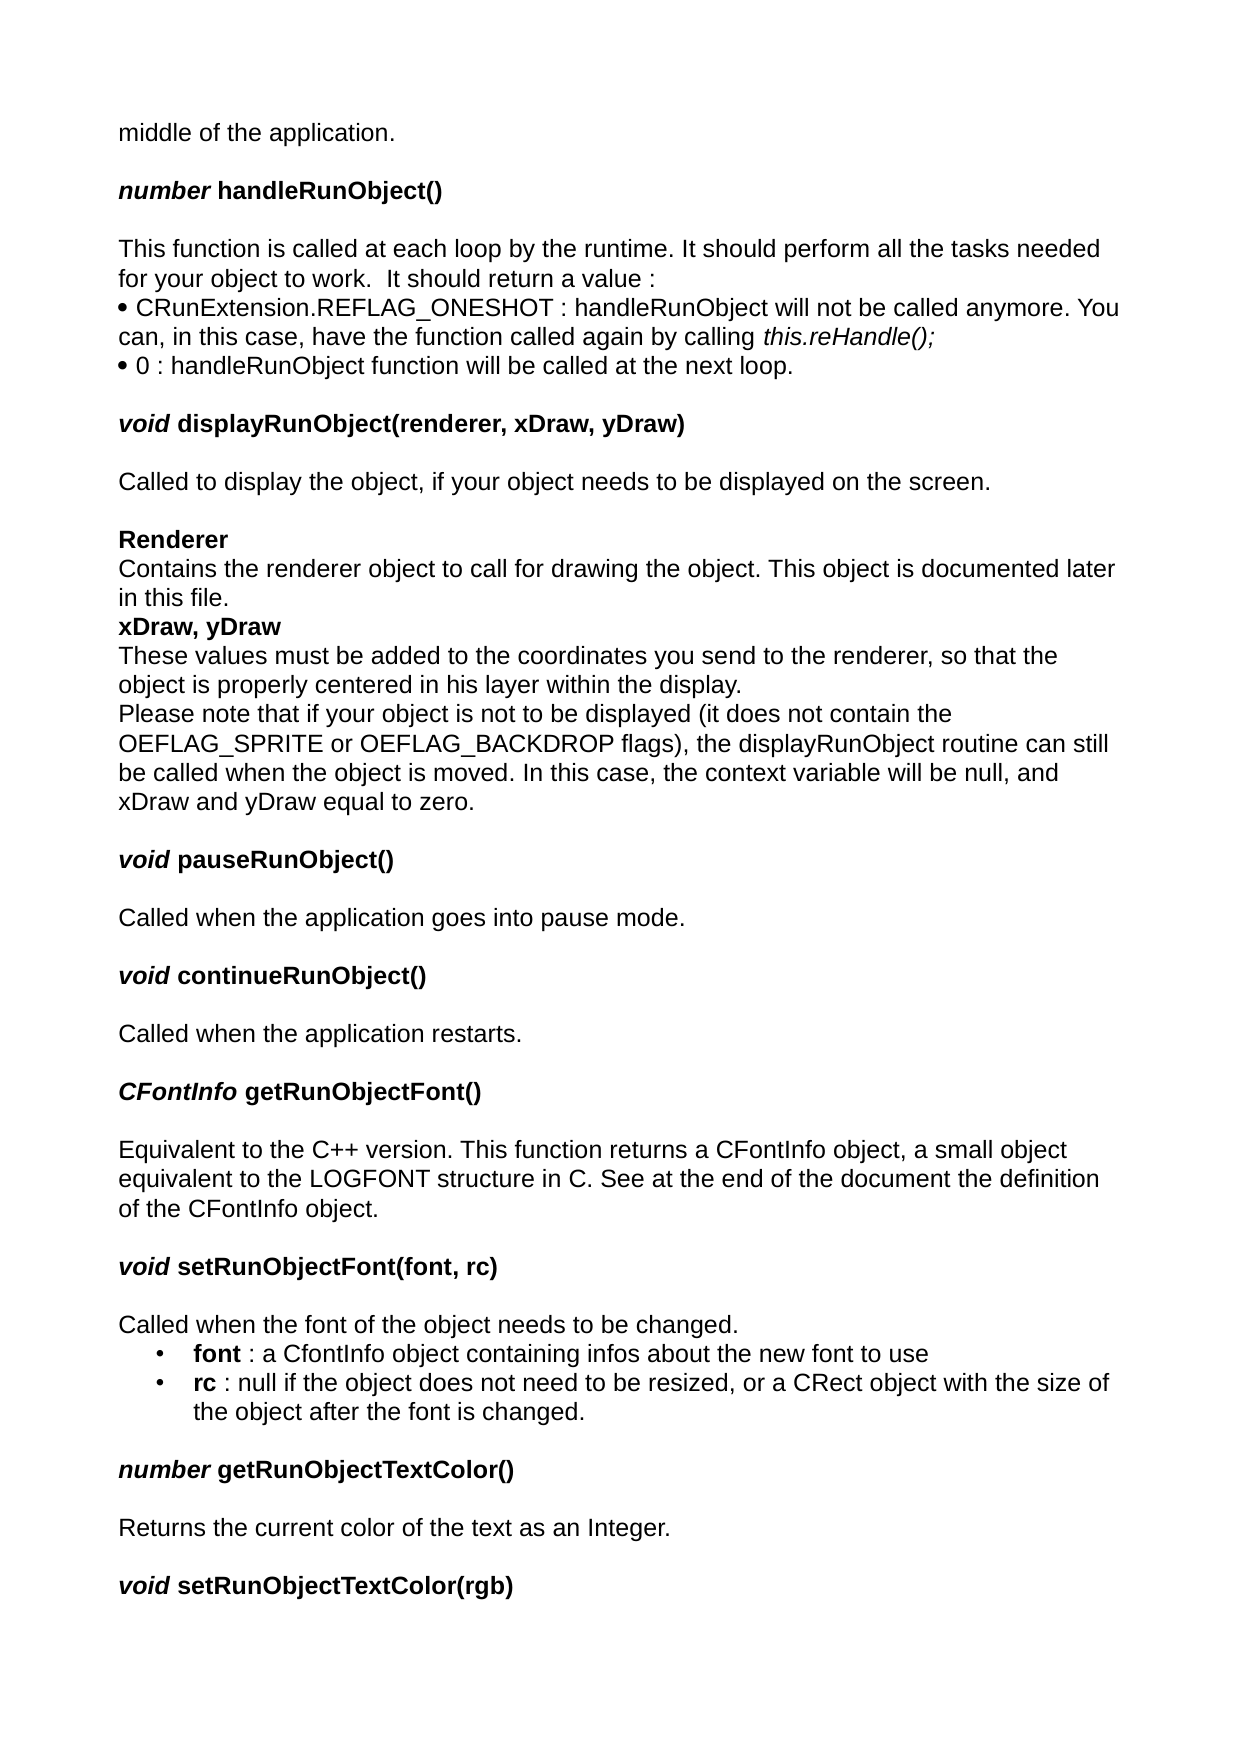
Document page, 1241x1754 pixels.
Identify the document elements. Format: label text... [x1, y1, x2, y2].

text Called when the application goes into pause mode. [118, 903, 1122, 932]
text CFontInfo getRunObjectFont() [118, 1077, 1122, 1106]
text void setRunObjectFont(font, rc) [118, 1252, 1122, 1281]
text Returns the current color of the text as an Integer. [118, 1513, 1122, 1542]
list rc : null if the object does not need to be resized, or a CRect object with the size of the object after the font is changed. [156, 1368, 1122, 1426]
list CRunExtension.REFLAG_ONESHOT : handleRunObject will not be called anymore. You can, in this case, have the function called again by calling this.reHandle(); [118, 292, 1122, 351]
text number getRunObjectTextColor() [118, 1455, 1122, 1484]
text void pauseRunObject() [118, 845, 1122, 874]
list font : a CfontInfo object containing infos about the new font to use [156, 1339, 1122, 1368]
text number handleRunObject() [118, 176, 1122, 205]
text Please note that if your object is not to be displayed (it does not contain the OEFLAG_SPRITE or OEFLAG_BACKDROP flags), the displayRunObject routine can still be called when the object is moved. In this case, the context variable will be null, and xDraw and yDraw equal to zero. [118, 699, 1122, 816]
text void setRunObjectTextColor(rgb) [118, 1571, 1122, 1600]
text Called when the application restarts. [118, 1019, 1122, 1048]
text void continueRunObject() [118, 961, 1122, 990]
text xDraw, yDraw [118, 612, 1122, 641]
text void displayRunObject(renderer, xDraw, yDraw) [118, 409, 1122, 438]
text Equivalent to the C++ version. This function returns a CFontInfo object, a small object equivalent to the LOGFONT structure in C. See at the end of the document the definition of the CFontInfo object. [118, 1135, 1122, 1222]
text middle of the application. [118, 118, 1122, 147]
list 0 : handleRunObject function will be called at the next loop. [118, 351, 1122, 380]
text This function is called at each loop by the runtime. It should perform all the tasks needed for your object to work. It should return a value : [118, 234, 1122, 292]
text Renderer [118, 525, 1122, 554]
text Called when the font of the object needs to be changed. [118, 1310, 1122, 1339]
text Contains the renderer object to call for drawing the object. This object is documented later in this file. [118, 554, 1122, 612]
text Called to display the object, if your object needs to be displayed on the screen. [118, 467, 1122, 496]
text These values must be added to the coordinates you send to the renderer, so that the object is properly centered in his layer within the display. [118, 641, 1122, 699]
